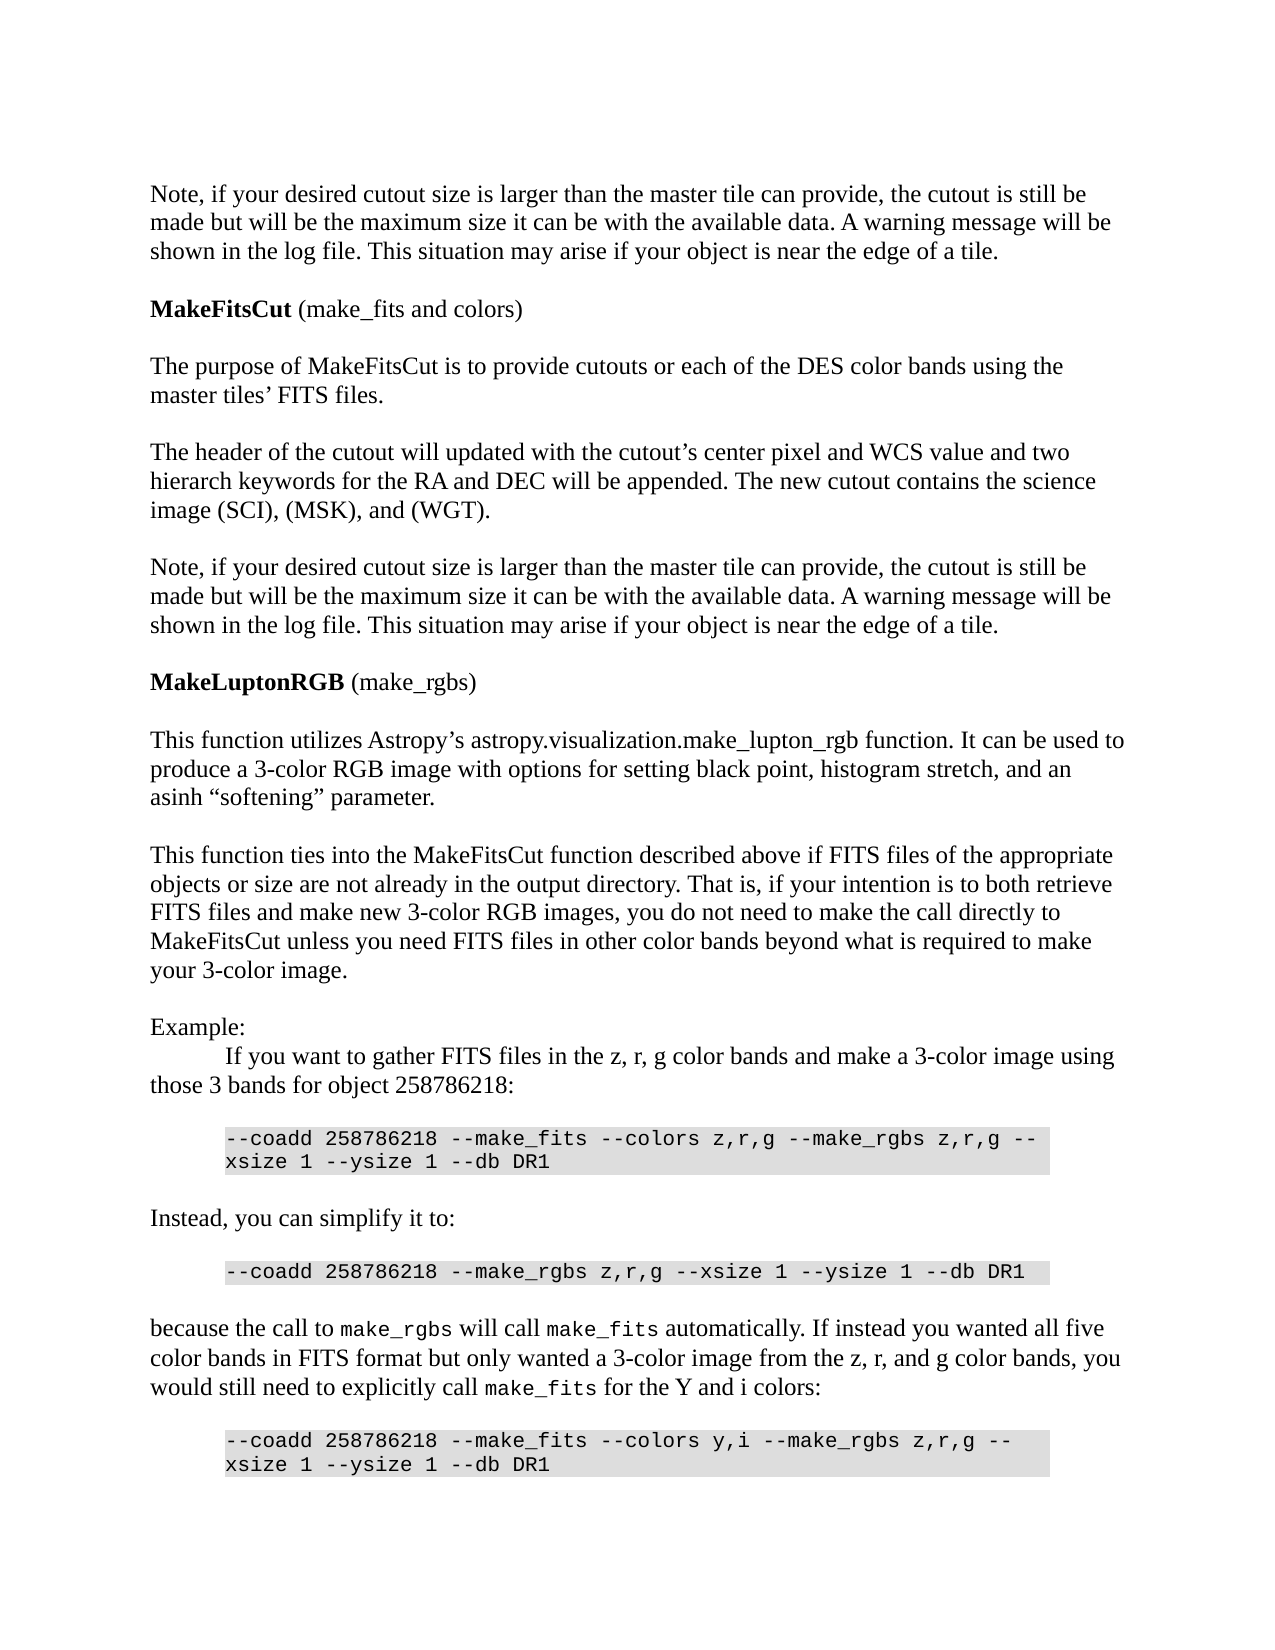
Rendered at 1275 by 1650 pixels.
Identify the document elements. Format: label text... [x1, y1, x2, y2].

text This function utilizes Astropy’s astropy.visualization.make_lupton_rgb function. It can be used to produce a 3-color RGB image with options for setting black point, histogram stretch, and an asinh “softening” parameter. [150, 725, 1125, 811]
text The header of the cutout will updated with the cutout’s center pixel and WCS value and two hierarch keywords for the RA and DEC will be appended. The new cutout contains the science image (SCI), (MSK), and (WGT). [150, 437, 1125, 524]
text Instead, you can simplify it to: [150, 1203, 1125, 1232]
text --coadd 258786218 --make_fits --colors y,i --make_rgbs z,r,g --xsize 1 --ysize 1 --db DR1 [225, 1430, 1050, 1477]
text Note, if your desired cutout size is larger than the master tile can provide, the cutout is still be made but will be the maximum size it can be with the available data. A warning message will be shown in the log file. This situation may arise if your object is near the edge of a tile. [150, 552, 1125, 639]
text If you want to gather FITS files in the z, r, g color bands and make a 3-color image using those 3 bands for object 258786218: [150, 1041, 1125, 1099]
text because the call to make_rgbs will call make_fits automatically. If instead you wanted all five color bands in FITS format but only wanted a 3-color image from the z, r, and g color bands, you would still need to explicitly call make_fits for the Y and i colors: [150, 1313, 1125, 1401]
text MakeLuptonRGB (make_rgbs) [150, 667, 1125, 696]
text Example: [150, 1012, 1125, 1041]
text MakeFitsCut (make_fits and colors) [150, 294, 1125, 322]
text --coadd 258786218 --make_rgbs z,r,g --xsize 1 --ysize 1 --db DR1 [225, 1261, 1050, 1285]
text --coadd 258786218 --make_fits --colors z,r,g --make_rgbs z,r,g --xsize 1 --ysize 1 --db DR1 [225, 1127, 1050, 1175]
text The purpose of MakeFitsCut is to provide cutouts or each of the DES color bands using the master tiles’ FITS files. [150, 351, 1125, 409]
text This function ties into the MakeFitsCut function described above if FITS files of the appropriate objects or size are not already in the output directory. That is, if your intention is to both retrieve FITS files and make new 3-color RGB images, you do not need to make the call directly to MakeFitsCut unless you need FITS files in other color bands beyond what is required to make your 3-color image. [150, 840, 1125, 984]
text Note, if your desired cutout size is larger than the master tile can provide, the cutout is still be made but will be the maximum size it can be with the available data. A warning message will be shown in the log file. This situation may arise if your object is near the edge of a tile. [150, 179, 1125, 265]
